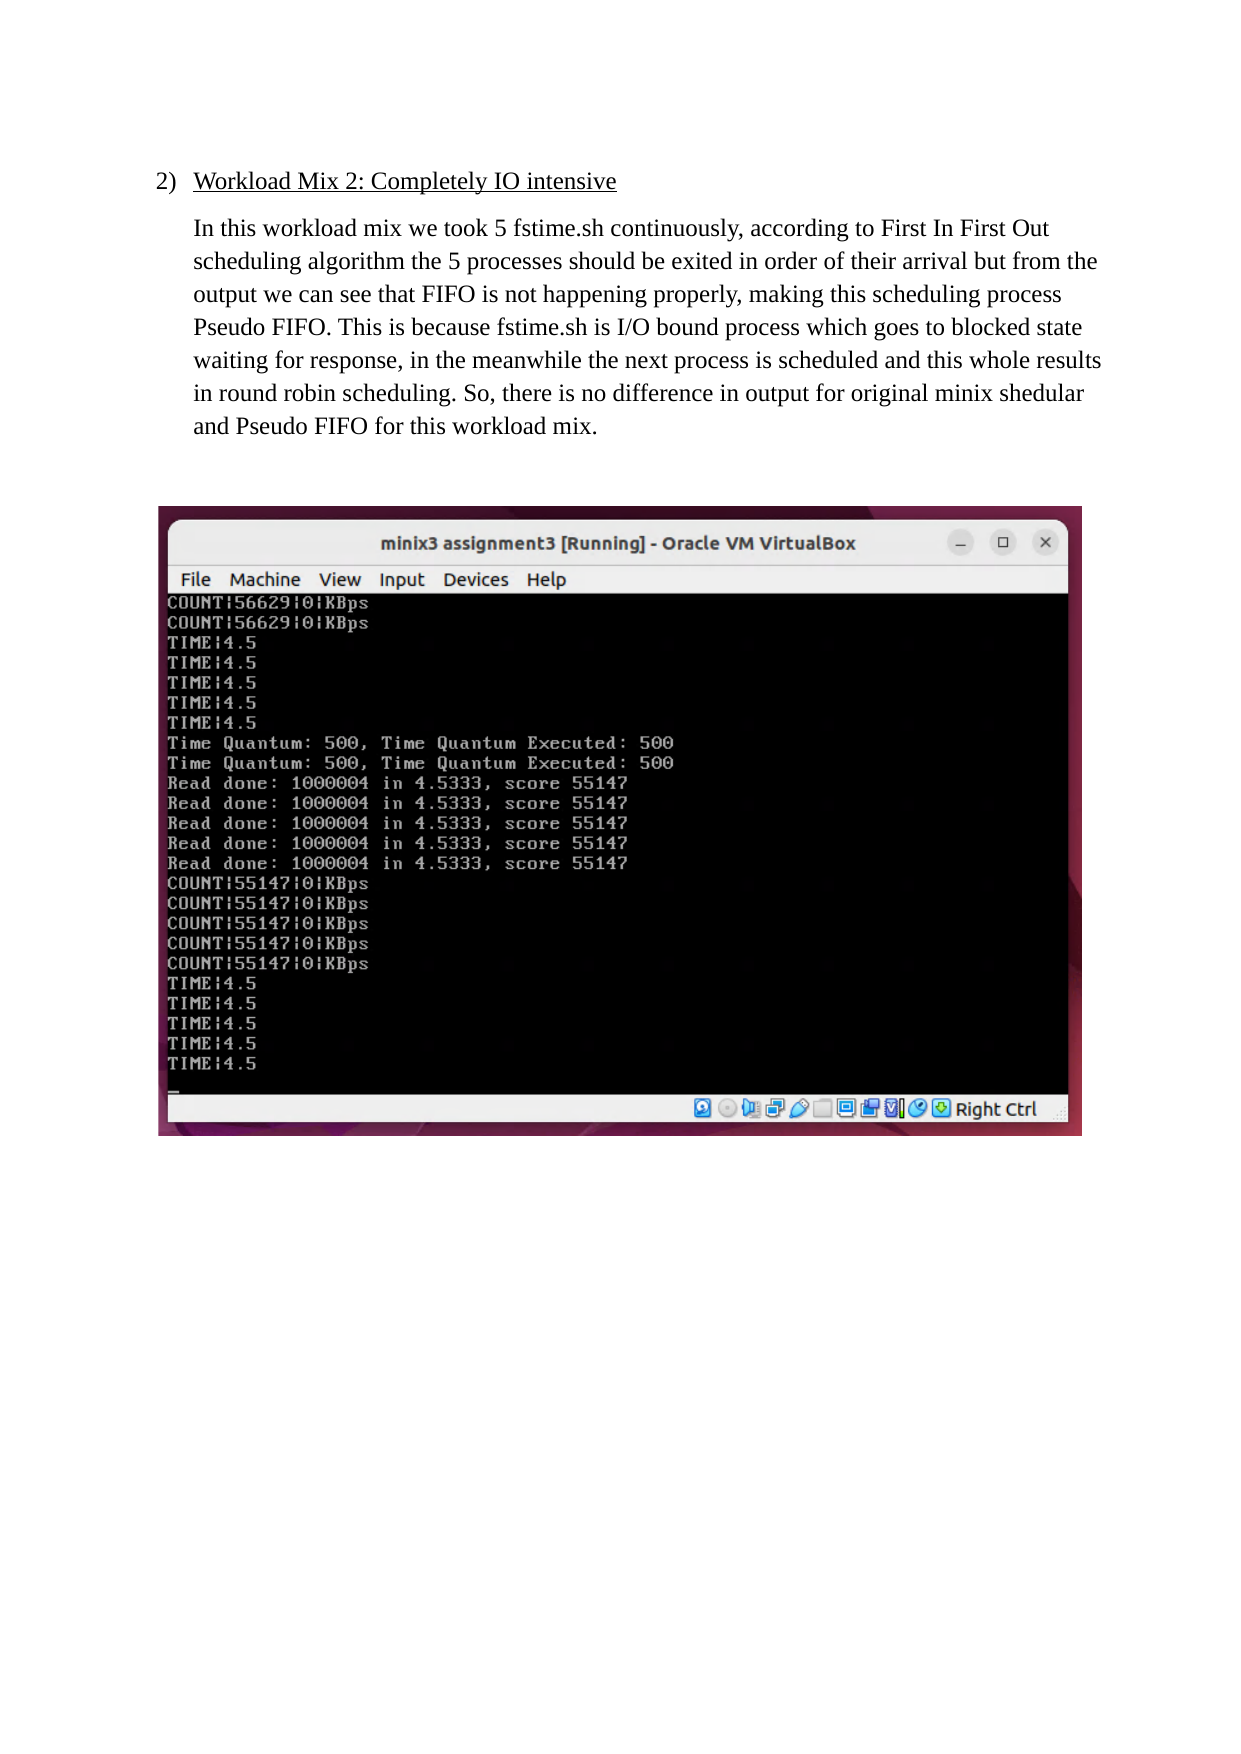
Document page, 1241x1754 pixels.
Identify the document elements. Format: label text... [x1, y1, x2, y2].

list In this workload mix we took 5 fstime.sh continuously, according to First In First Out scheduling algorithm the 5 processes should be exited in order of their arrival but from the output we can see that FIFO is not happening properly, making this scheduling process Pseudo FIFO. This is because fstime.sh is I/O bound process which goes to blocked state waiting for response, in the meanwhile the next process is scheduled and this whole results in round robin scheduling. So, there is no difference in output for original minix shedular and Pseudo FIFO for this workload mix. [156, 213, 1122, 440]
list Workload Mix 2: Completely IO intensive [156, 166, 1122, 194]
picture [158, 506, 1082, 1136]
